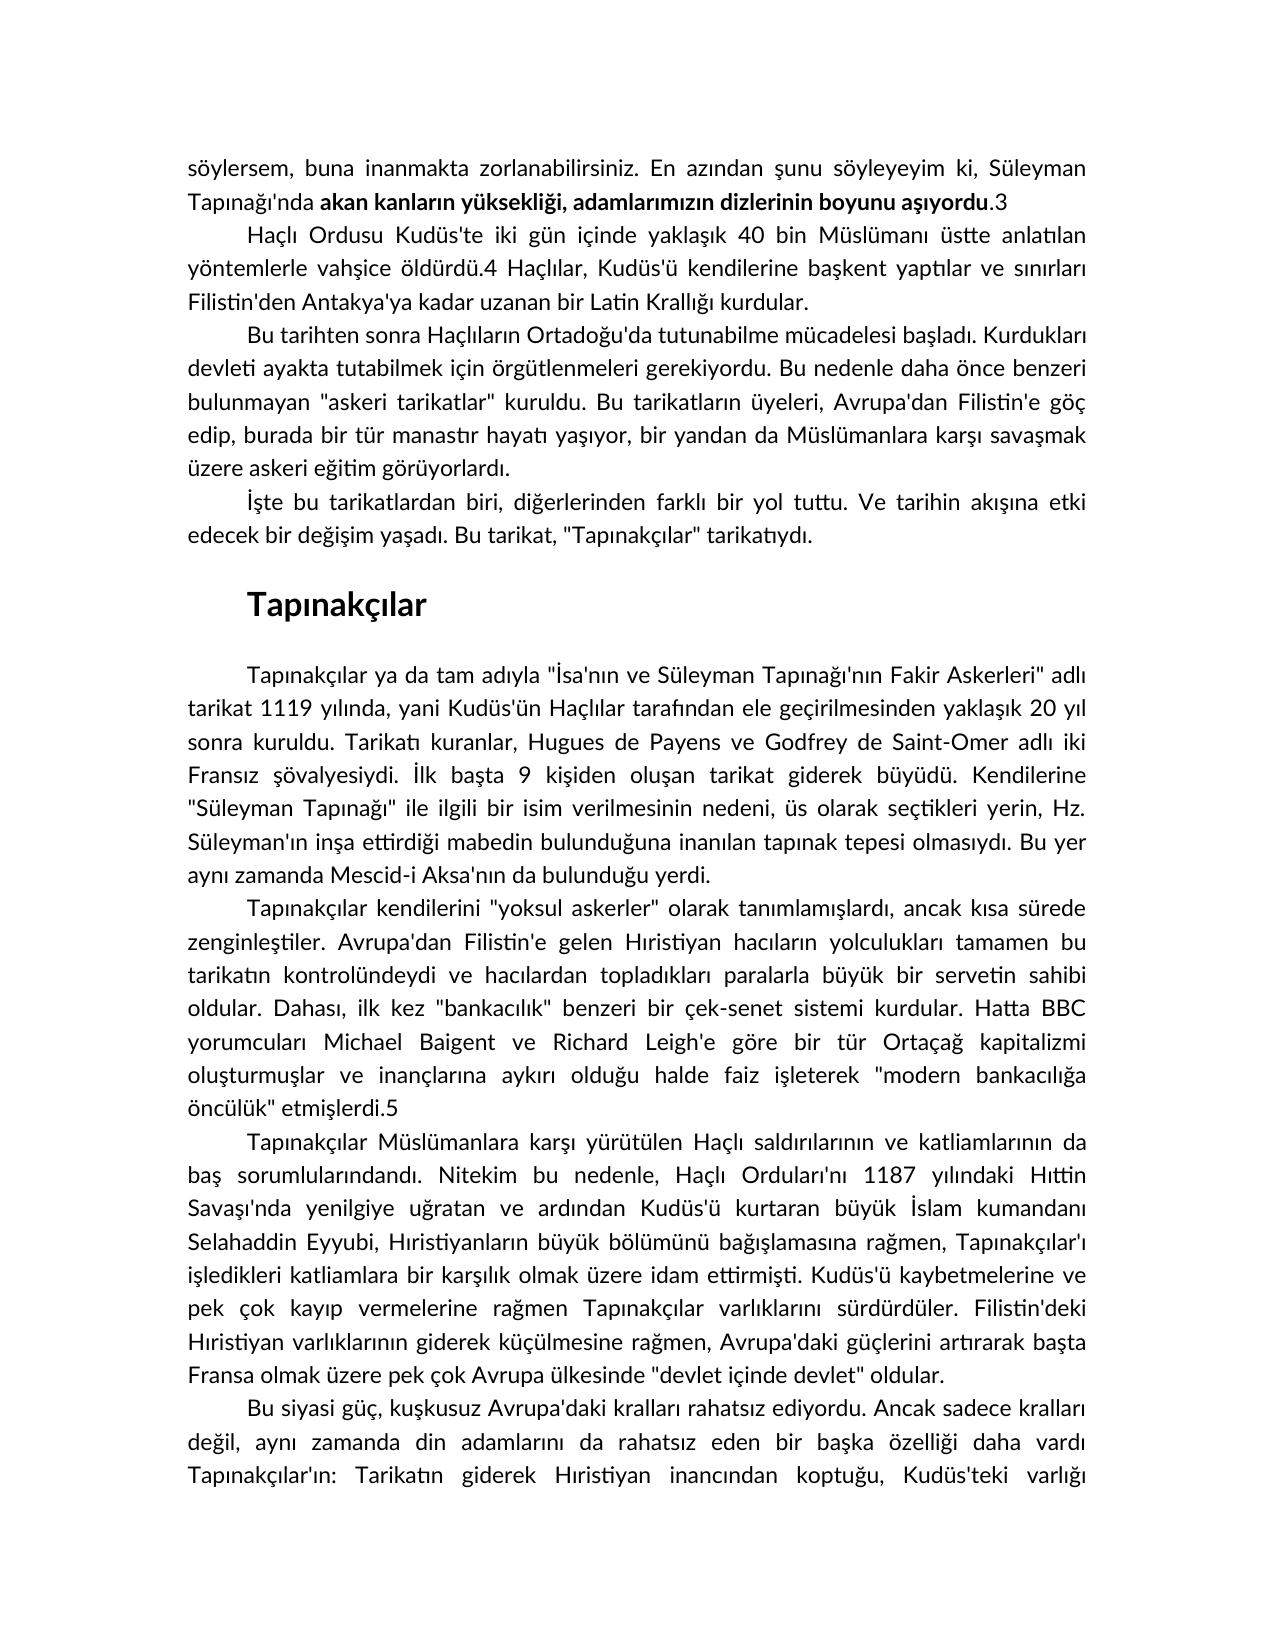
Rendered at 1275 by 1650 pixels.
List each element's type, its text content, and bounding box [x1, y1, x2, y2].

text Tapınakçılar Müslümanlara karşı yürütülen Haçlı saldırılarının ve katliamlarının da baş sorumlularındandı. Nitekim bu nedenle, Haçlı Orduları'nı 1187 yılındaki Hıttin Savaşı'nda yenilgiye uğratan ve ardından Kudüs'ü kurtaran büyük İslam kumandanı Selahaddin Eyyubi, Hıristiyanların büyük bölümünü bağışlamasına rağmen, Tapınakçılar'ı işledikleri katliamlara bir karşılık olmak üzere idam ettirmişti. Kudüs'ü kaybetmelerine ve pek çok kayıp vermelerine rağmen Tapınakçılar varlıklarını sürdürdüler. Filistin'deki Hıristiyan varlıklarının giderek küçülmesine rağmen, Avrupa'daki güçlerini artırarak başta Fransa olmak üzere pek çok Avrupa ülkesinde "devlet içinde devlet" oldular. [187, 1123, 1087, 1390]
text Bu tarihten sonra Haçlıların Ortadoğu'da tutunabilme mücadelesi başladı. Kurdukları devleti ayakta tutabilmek için örgütlenmeleri gerekiyordu. Bu nedenle daha önce benzeri bulunmayan "askeri tarikatlar" kuruldu. Bu tarikatların üyeleri, Avrupa'dan Filistin'e göç edip, burada bir tür manastır hayatı yaşıyor, bir yandan da Müslümanlara karşı savaşmak üzere askeri eğitim görüyorlardı. [187, 317, 1087, 483]
text Tapınakçılar ya da tam adıyla "İsa'nın ve Süleyman Tapınağı'nın Fakir Askerleri" adlı tarikat 1119 yılında, yani Kudüs'ün Haçlılar tarafından ele geçirilmesinden yaklaşık 20 yıl sonra kuruldu. Tarikatı kuranlar, Hugues de Payens ve Godfrey de Saint-Omer adlı iki Fransız şövalyesiydi. İlk başta 9 kişiden oluşan tarikat giderek büyüdü. Kendilerine "Süleyman Tapınağı" ile ilgili bir isim verilmesinin nedeni, üs olarak seçtikleri yerin, Hz. Süleyman'ın inşa ettirdiği mabedin bulunduğuna inanılan tapınak tepesi olmasıydı. Bu yer aynı zamanda Mescid-i Aksa'nın da bulunduğu yerdi. [187, 657, 1087, 890]
text İşte bu tarikatlardan biri, diğerlerinden farklı bir yol tuttu. Ve tarihin akışına etki edecek bir değişim yaşadı. Bu tarikat, "Tapınakçılar" tarikatıydı. [187, 483, 1087, 550]
text Haçlı Ordusu Kudüs'te iki gün içinde yaklaşık 40 bin Müslümanı üstte anlatılan yöntemlerle vahşice öldürdü.4 Haçlılar, Kudüs'ü kendilerine başkent yaptılar ve sınırları Filistin'den Antakya'ya kadar uzanan bir Latin Krallığı kurdular. [187, 217, 1087, 317]
text Tapınakçılar [187, 583, 1087, 623]
text Bu siyasi güç, kuşkusuz Avrupa'daki kralları rahatsız ediyordu. Ancak sadece kralları değil, aynı zamanda din adamlarını da rahatsız eden bir başka özelliği daha vardı Tapınakçılar'ın: Tarikatın giderek Hıristiyan inancından koptuğu, Kudüs'teki varlığı [187, 1390, 1087, 1490]
text Tapınakçılar kendilerini "yoksul askerler" olarak tanımlamışlardı, ancak kısa sürede zenginleştiler. Avrupa'dan Filistin'e gelen Hıristiyan hacıların yolculukları tamamen bu tarikatın kontrolündeydi ve hacılardan topladıkları paralarla büyük bir servetin sahibi oldular. Dahası, ilk kez "bankacılık" benzeri bir çek-senet sistemi kurdular. Hatta BBC yorumcuları Michael Baigent ve Richard Leigh'e göre bir tür Ortaçağ kapitalizmi oluşturmuşlar ve inançlarına aykırı olduğu halde faiz işleterek "modern bankacılığa öncülük" etmişlerdi.5 [187, 890, 1087, 1123]
text söylersem, buna inanmakta zorlanabilirsiniz. En azından şunu söyleyeyim ki, Süleyman Tapınağı'nda akan kanların yüksekliği, adamlarımızın dizlerinin boyunu aşıyordu.3 [187, 150, 1087, 217]
